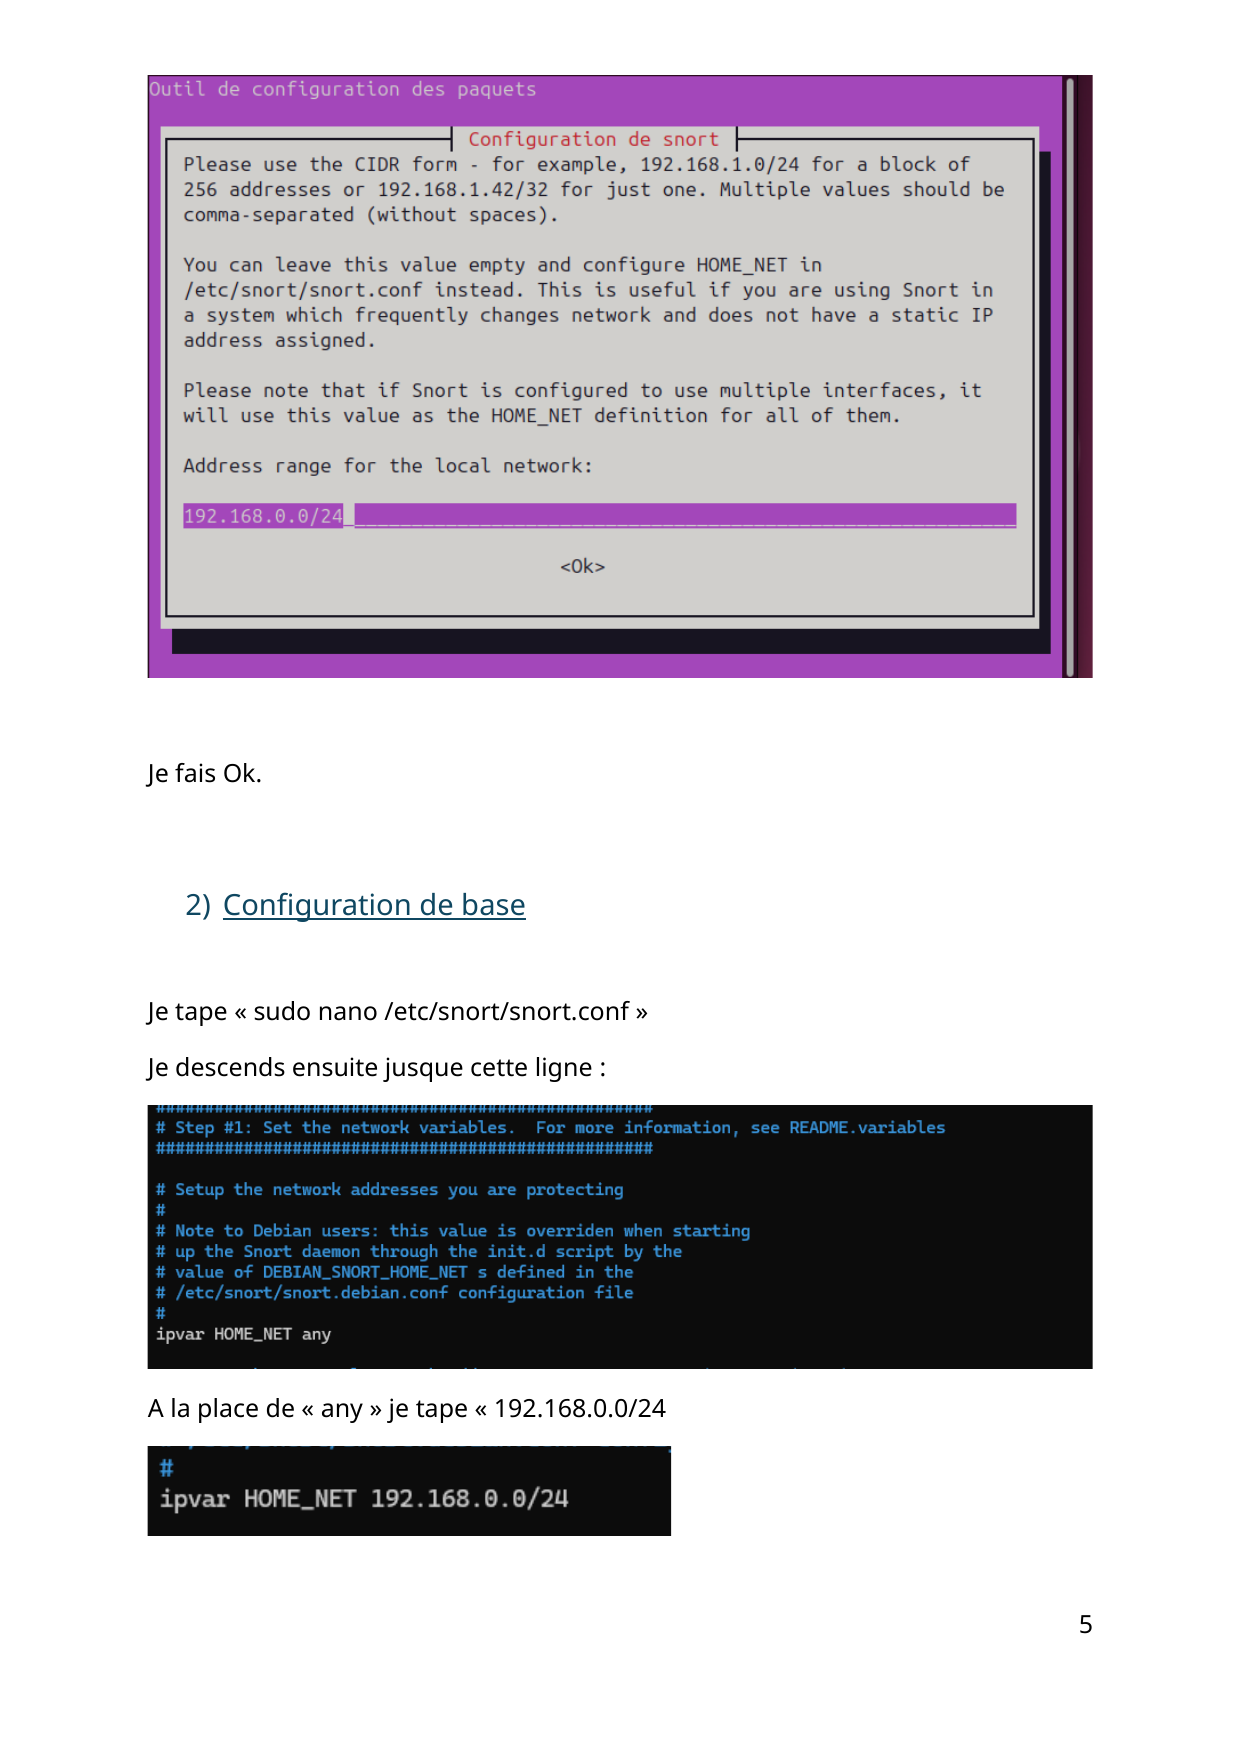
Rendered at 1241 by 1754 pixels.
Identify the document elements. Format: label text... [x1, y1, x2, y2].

list Configuration de base [185, 884, 1093, 924]
text Je descends ensuite jusque cette ligne : [148, 1049, 1093, 1084]
text Je fais Ok. [148, 756, 1093, 790]
text A la place de « any » je tape « 192.168.0.0/24 [148, 1390, 1093, 1424]
text Je tape « sudo nano /etc/snort/snort.conf » [148, 994, 1093, 1028]
